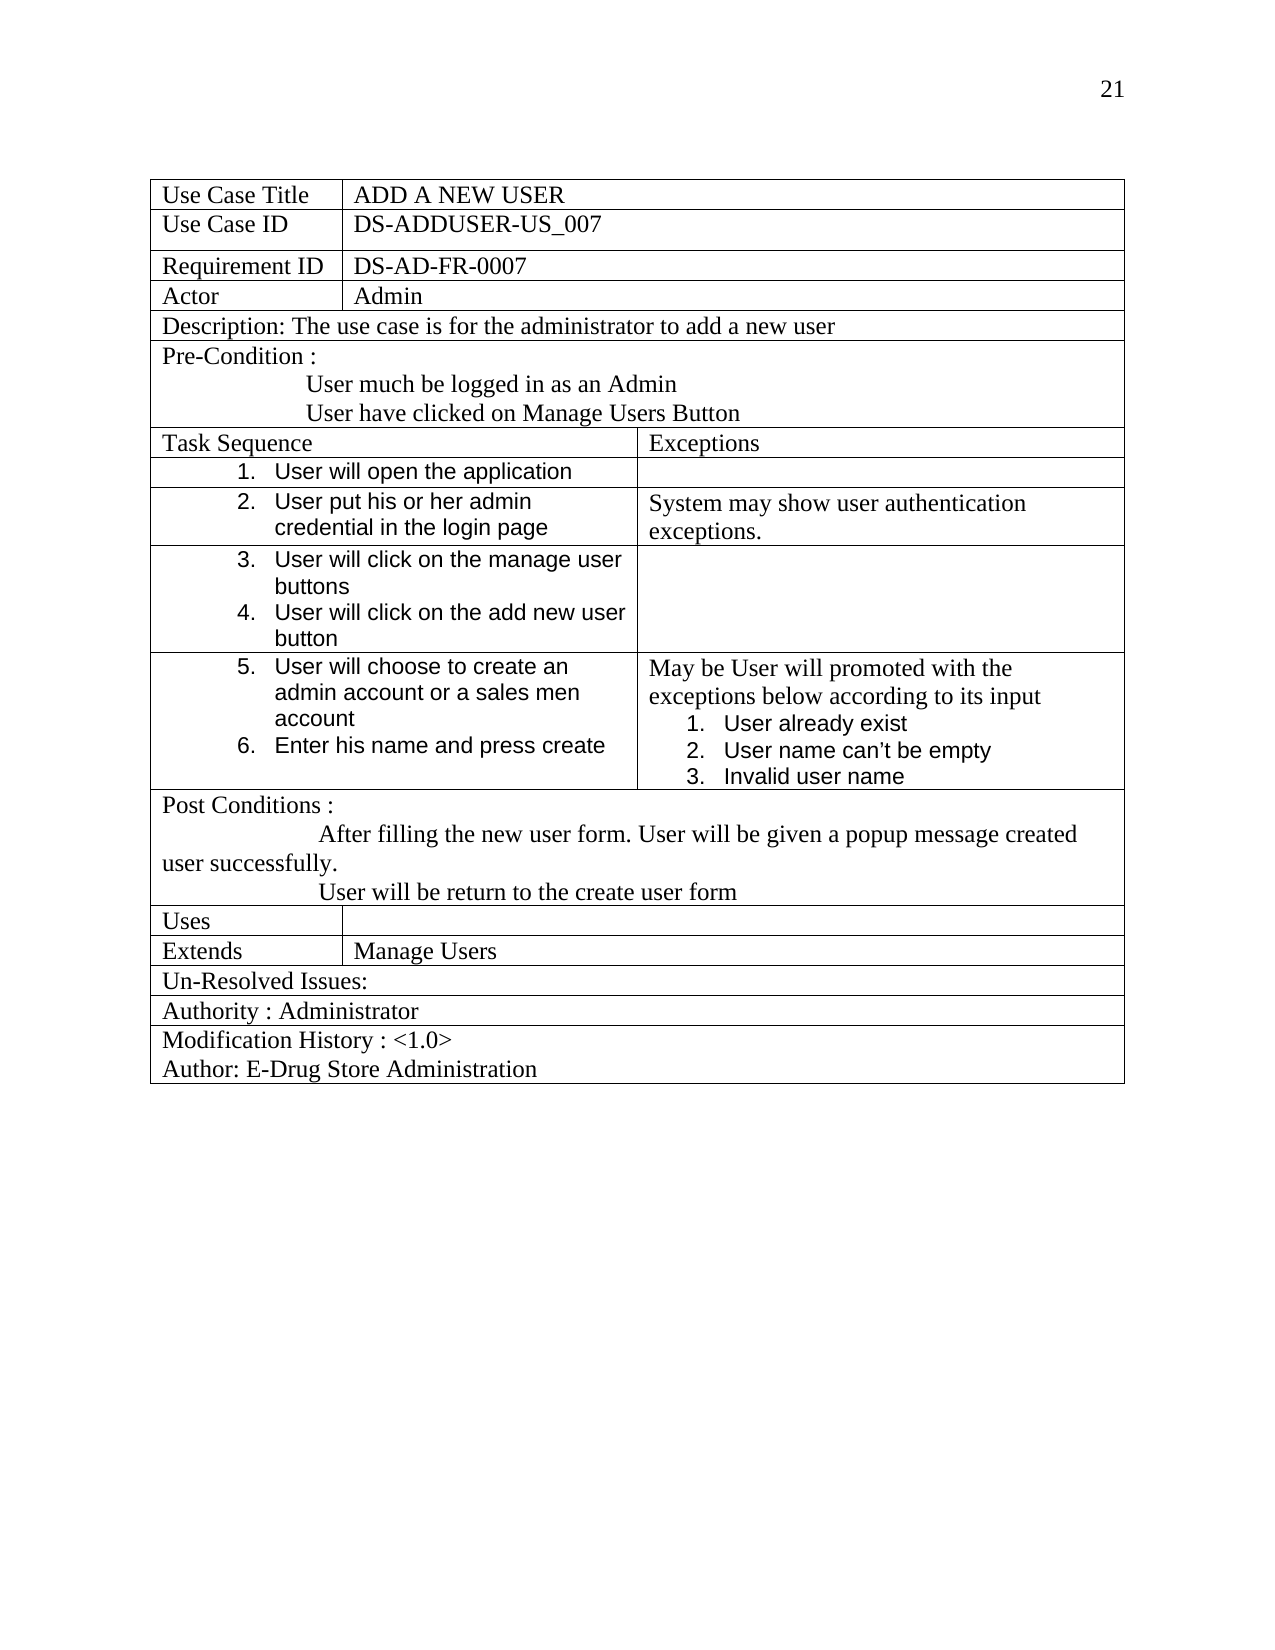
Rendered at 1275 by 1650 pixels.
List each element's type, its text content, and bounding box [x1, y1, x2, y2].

table_cell Pre-Condition : User much be logged in as an Admin User have clicked on Manage Users Button [151, 341, 1124, 427]
table_cell Actor [151, 281, 342, 310]
table_cell Exceptions [638, 428, 1124, 457]
table_cell May be User will promoted with the exceptions below according to its input User already exist User name can’t be empty Invalid user name [638, 653, 1124, 789]
table_cell [638, 458, 1124, 487]
table_cell [343, 906, 1124, 935]
table_cell Admin [343, 281, 1124, 310]
table_cell Uses [151, 906, 342, 935]
table_cell User put his or her admin credential in the login page [151, 488, 637, 545]
table_cell System may show user authentication exceptions. [638, 488, 1124, 545]
table_cell Modification History : <1.0> Author: E-Drug Store Administration [151, 1026, 1124, 1083]
table_cell Post Conditions : After filling the new user form. User will be given a popup message created user successfully. User will be return to the create user form [151, 790, 1124, 905]
table_cell User will open the application [151, 458, 637, 487]
table_header ADD A NEW USER [343, 180, 1124, 208]
table_cell User will click on the manage user buttons User will click on the add new user button [151, 546, 637, 652]
table_cell Extends [151, 936, 342, 965]
table_cell Task Sequence [151, 428, 637, 457]
table_cell DS-AD-FR-0007 [343, 251, 1124, 280]
table_cell DS-ADDUSER-US_007 [343, 210, 1124, 250]
table_header Use Case Title [151, 180, 342, 208]
table_cell Description: The use case is for the administrator to add a new user [151, 311, 1124, 340]
table_cell Un-Resolved Issues: [151, 966, 1124, 995]
table_cell Authority : Administrator [151, 996, 1124, 1024]
table_cell Use Case ID [151, 210, 342, 250]
table_cell User will choose to create an admin account or a sales men account Enter his name and press create [151, 653, 637, 789]
table_cell [638, 546, 1124, 652]
table_cell Manage Users [343, 936, 1124, 965]
table_cell Requirement ID [151, 251, 342, 280]
